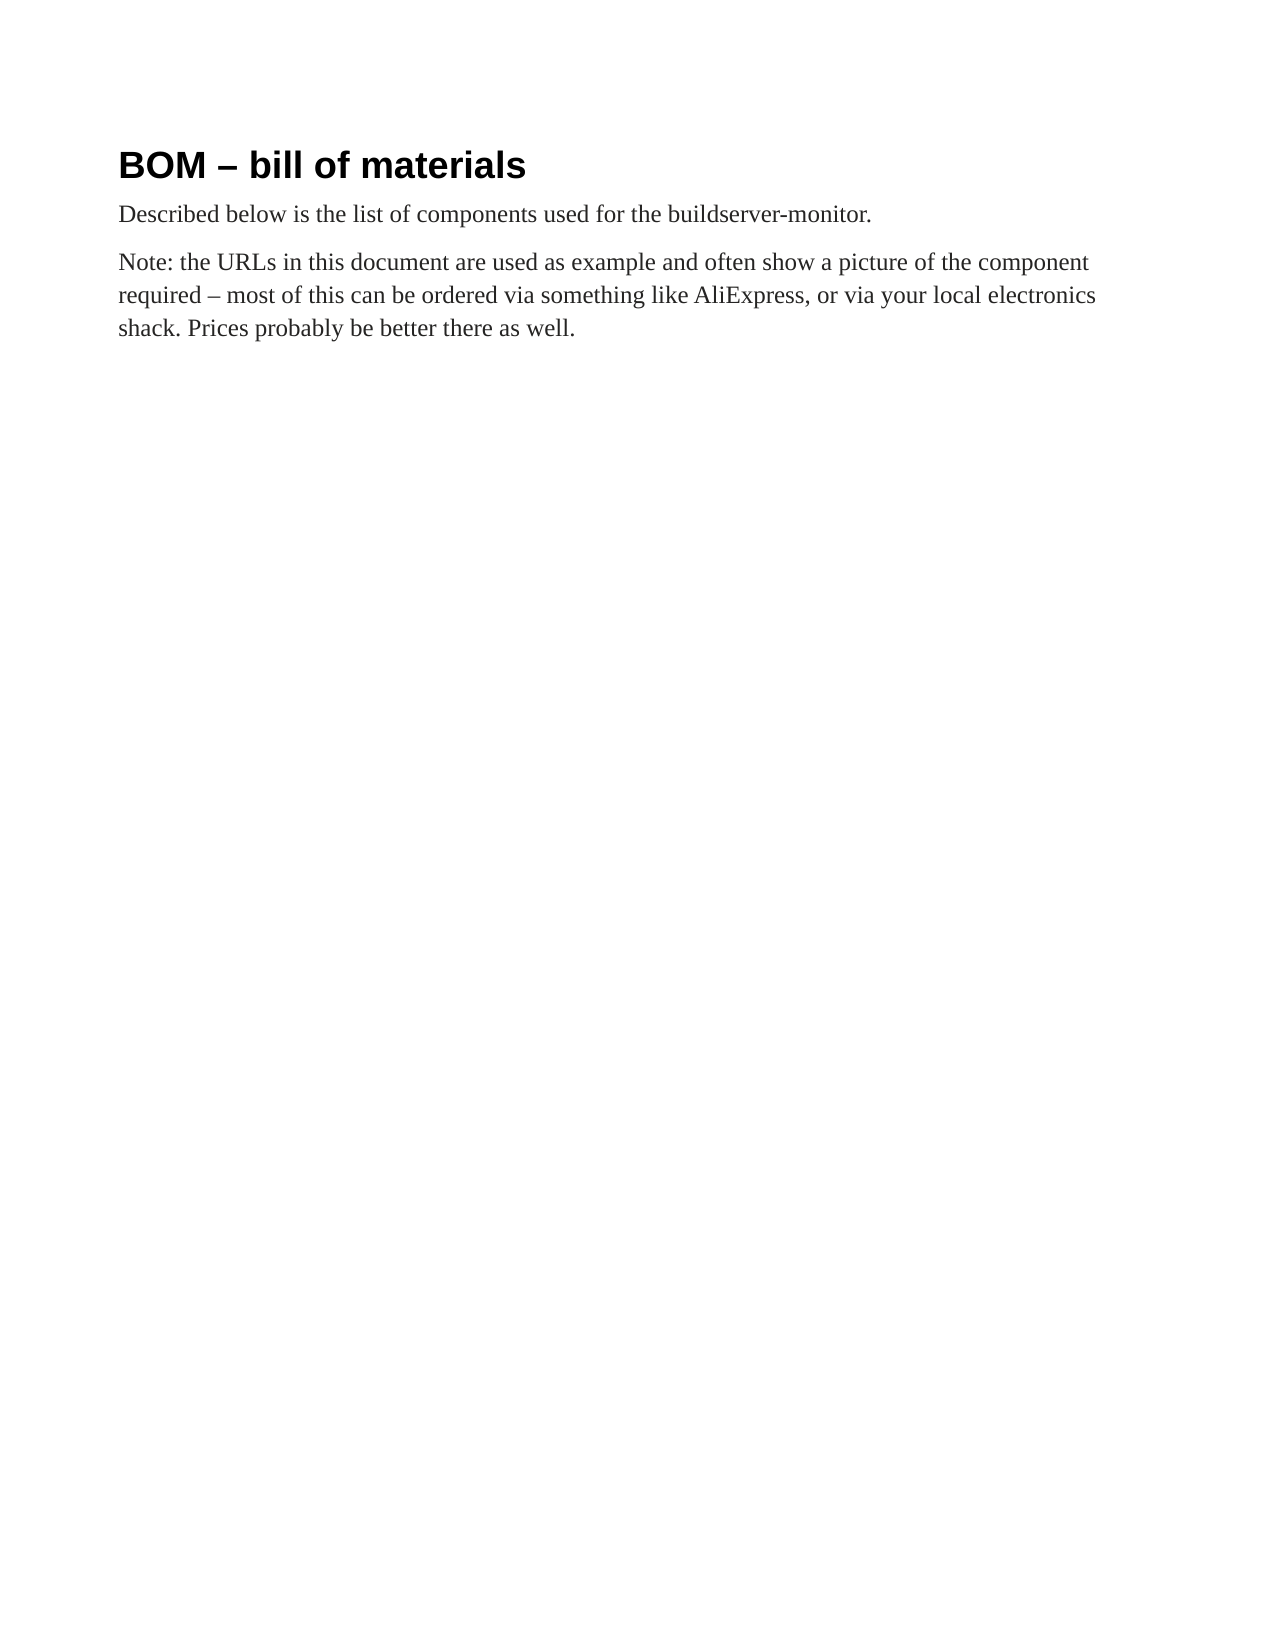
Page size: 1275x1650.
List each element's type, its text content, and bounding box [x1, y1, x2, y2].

subtitle BOM – bill of materials [118, 143, 1157, 187]
text Note: the URLs in this document are used as example and often show a picture of the component required – most of this can be ordered via something like AliExpress, or via your local electronics shack. Prices probably be better there as well. [118, 247, 1157, 342]
text Described below is the list of components used for the buildserver-monitor. [118, 199, 1157, 228]
